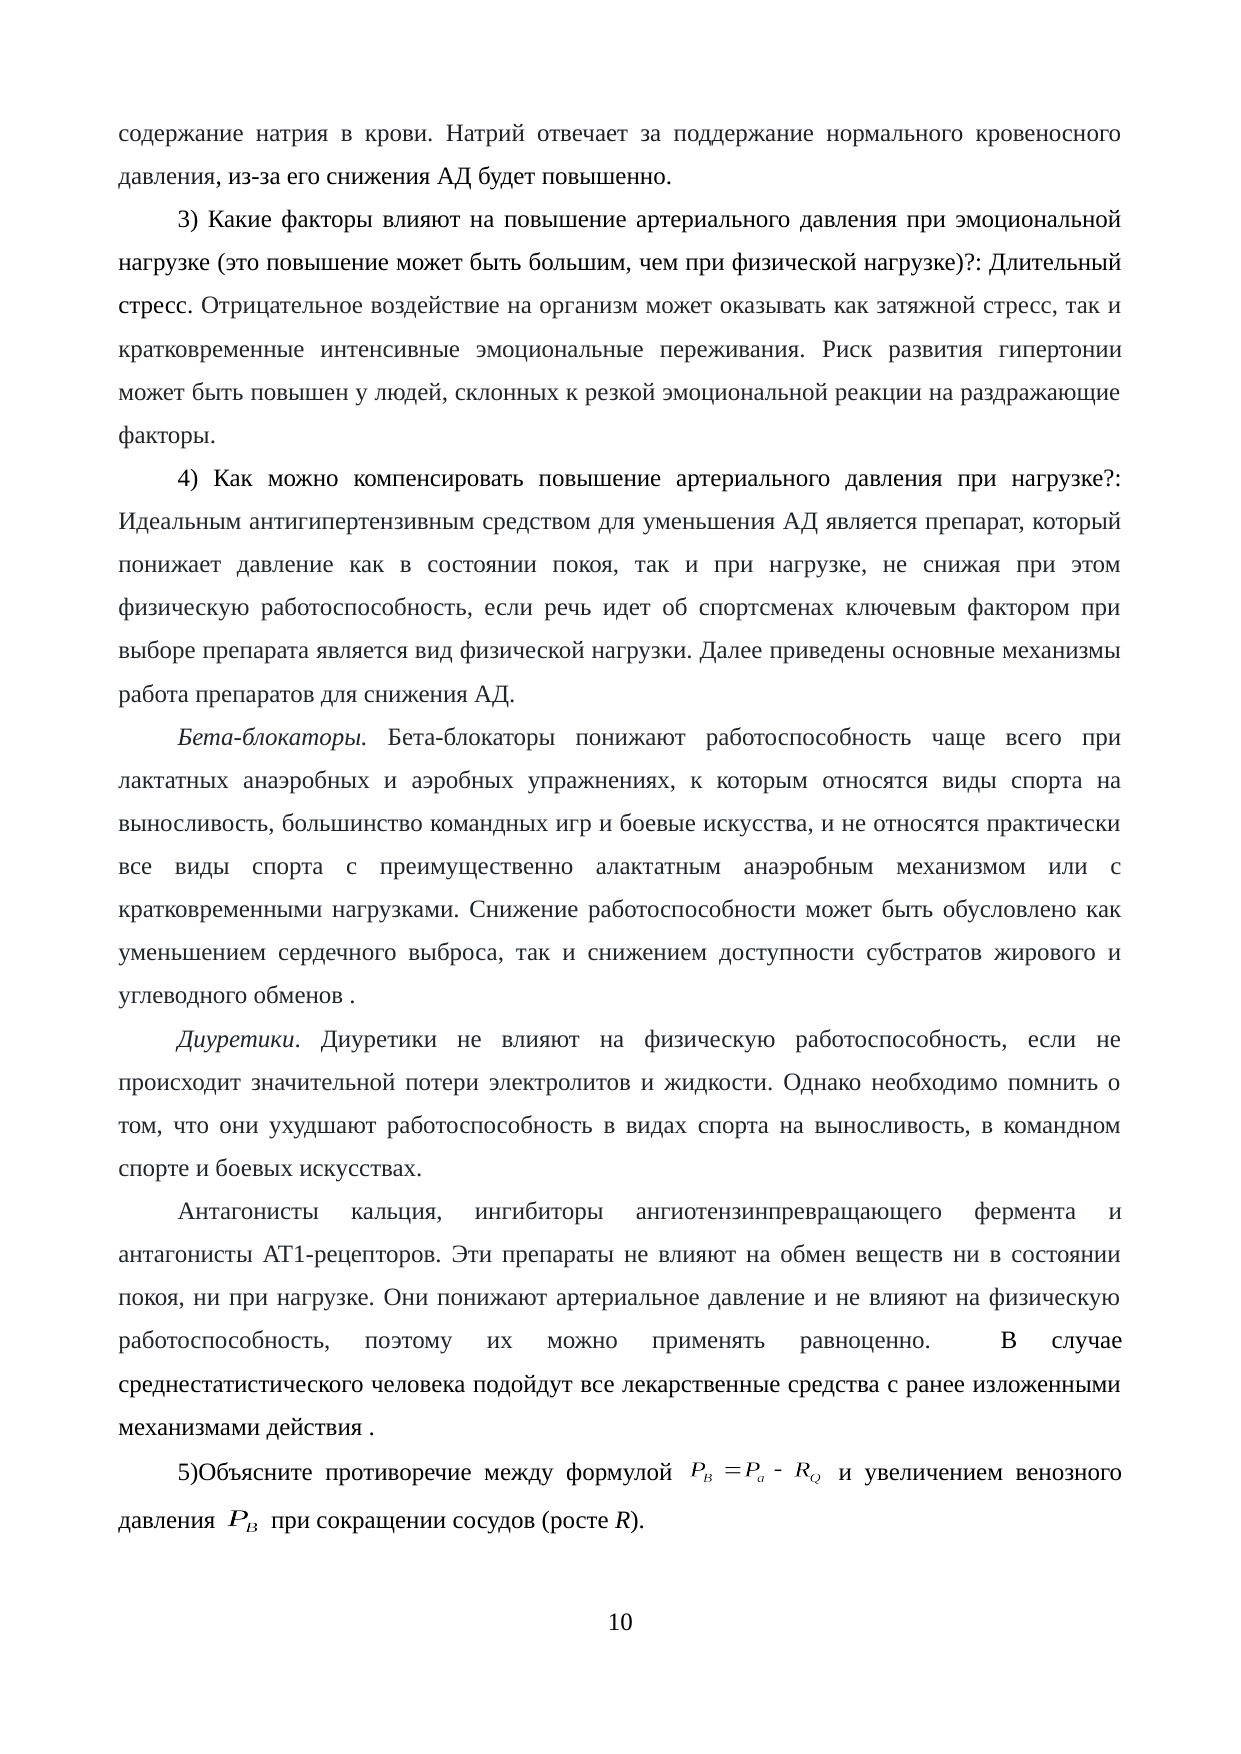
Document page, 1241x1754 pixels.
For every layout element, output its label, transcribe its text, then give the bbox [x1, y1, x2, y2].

text содержание натрия в крови. Натрий отвечает за поддержание нормального кровеносного давления, из-за его снижения АД будет повышенно. [118, 118, 1122, 190]
text Бета-блокаторы. Бета-блокаторы понижают работоспособность чаще всего при лактатных анаэробных и аэробных упражнениях, к которым относятся виды спорта на выносливость, большинство командных игр и боевые искусства, и не относятся практически все виды спорта с преимущественно алактатным анаэробным механизмом или с кратковременными нагрузками. Снижение работоспособности может быть обусловлено как уменьшением сердечного выброса, так и снижением доступности субстратов жирового и углеводного обменов . [118, 722, 1122, 1009]
text Антагонисты кальция, ингибиторы ангиотензинпревращающего фермента и антагонисты AT1-рецепторов. Эти препараты не влияют на обмен веществ ни в состоянии покоя, ни при нагрузке. Они понижают артериальное давление и не влияют на физическую работоспособность, поэтому их можно применять равноценно. В случае среднестатистического человека подойдут все лекарственные средства с ранее изложенными механизмами действия . [118, 1196, 1122, 1441]
text Диуретики. Диуретики не влияют на физическую работоспособность, если не происходит значительной потери электролитов и жидкости. Однако необходимо помнить о том, что они ухудшают работоспособность в видах спорта на выносливость, в командном спорте и боевых искусствах. [118, 1024, 1122, 1182]
text 4) Как можно компенсировать повышение артериального давления при нагрузке?: Идеальным антигипертензивным средством для уменьшения АД является препарат, который понижает давление как в состоянии покоя, так и при нагрузке, не снижая при этом физическую работоспособность, если речь идет об спортсменах ключевым фактором при выборе препарата является вид физической нагрузки. Далее приведены основные механизмы работа препаратов для снижения АД. [118, 463, 1122, 707]
text 3) Какие факторы влияют на повышение артериального давления при эмоциональной нагрузке (это повышение может быть большим, чем при физической нагрузке)?: Длительный стресс. Отрицательное воздействие на организм может оказывать как затяжной стресс, так и кратковременные интенсивные эмоциональные переживания. Риск развития гипертонии может быть повышен у людей, склонных к резкой эмоциональной реакции на раздражающие факторы. [118, 204, 1122, 449]
text 5)Объясните противоречие между формулой и увеличением венозного давления при сокращении сосудов (росте R). [118, 1455, 1122, 1536]
